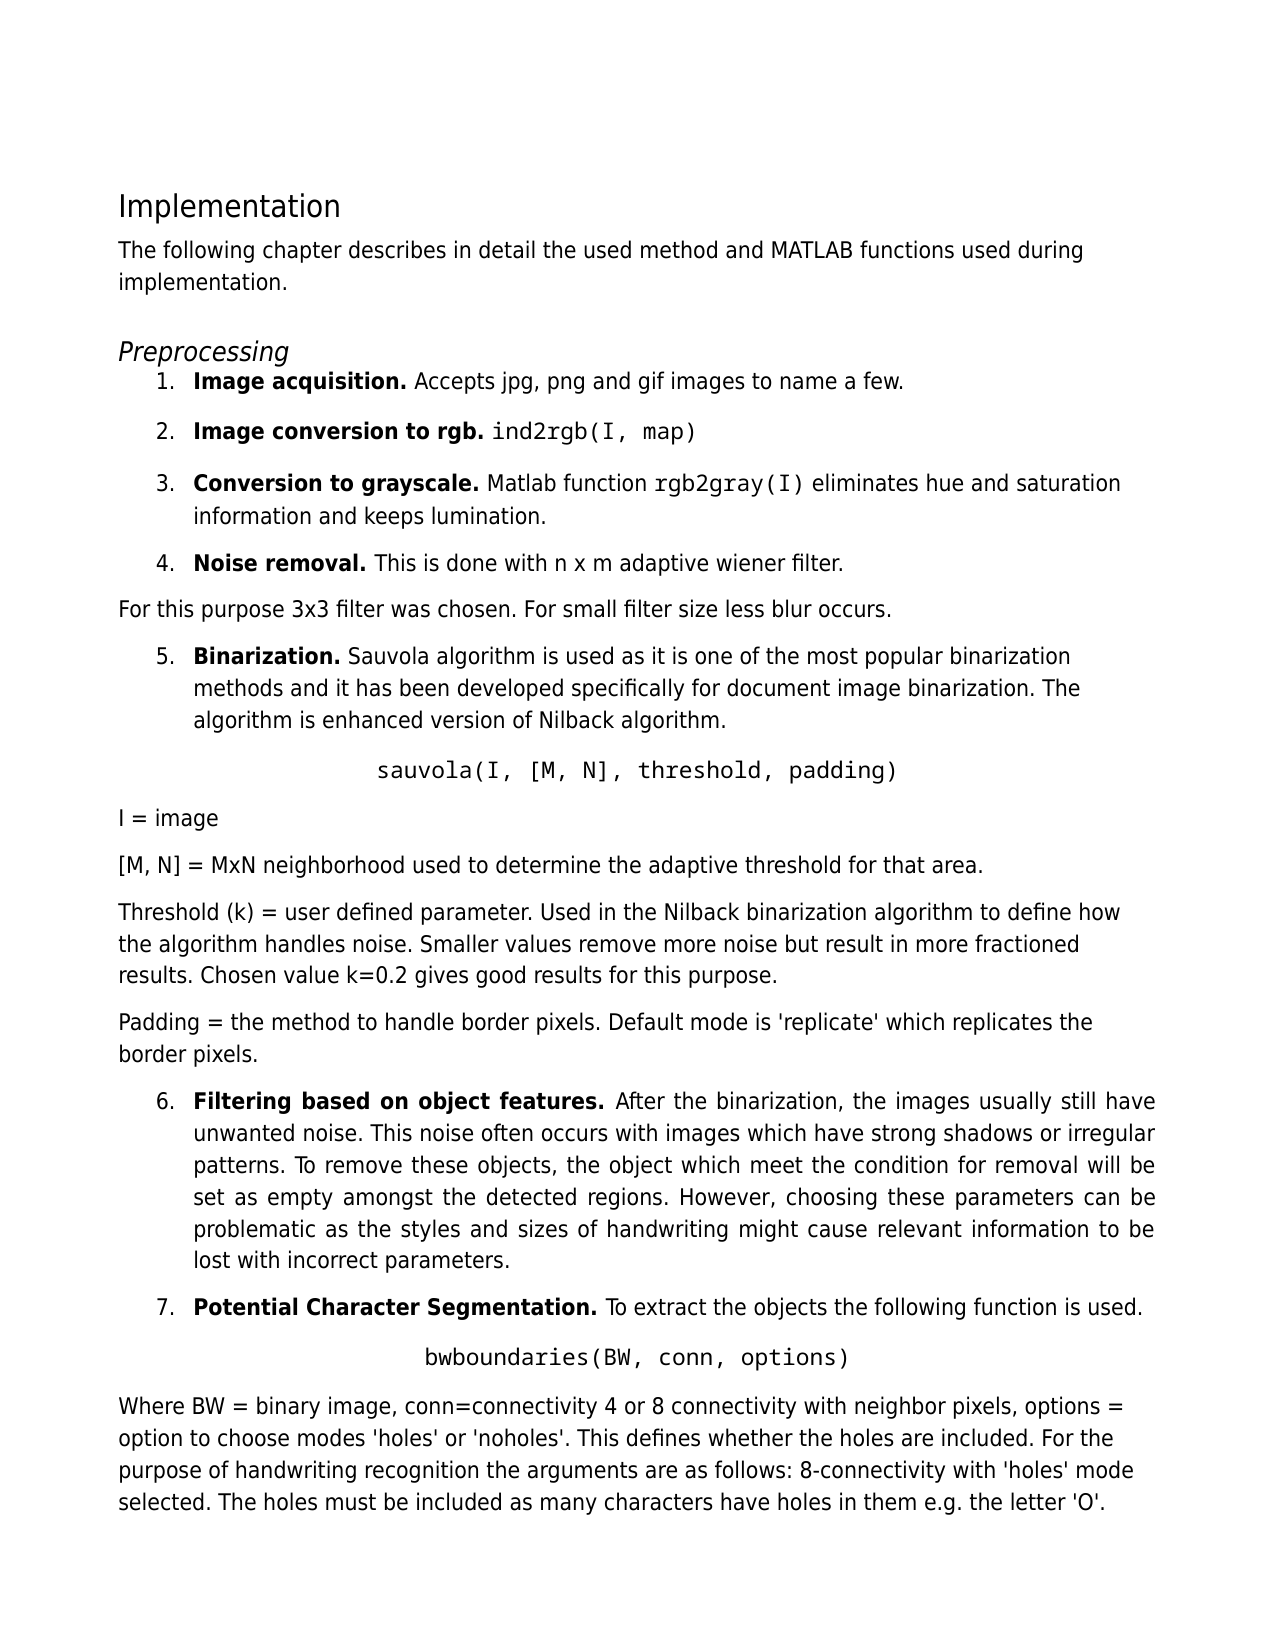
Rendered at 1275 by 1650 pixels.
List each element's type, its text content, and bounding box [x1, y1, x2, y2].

text bwboundaries(BW, conn, options) [118, 1341, 1157, 1372]
subtitle Preprocessing [118, 337, 1157, 368]
text Where BW = binary image, conn=connectivity 4 or 8 connectivity with neighbor pixels, options = option to choose modes 'holes' or 'noholes'. This defines whether the holes are included. For the purpose of handwriting recognition the arguments are as follows: 8-connectivity with 'holes' mode selected. The holes must be included as many characters have holes in them e.g. the letter 'O'. [118, 1393, 1157, 1516]
text sauvola(I, [M, N], threshold, padding) [118, 753, 1157, 785]
list Noise removal. This is done with n x m adaptive wiener filter. [156, 550, 1157, 577]
text Padding = the method to handle border pixels. Default mode is 'replicate' which replicates the border pixels. [118, 1009, 1157, 1068]
text [M, N] = MxN neighborhood used to determine the adaptive threshold for that area. [118, 852, 1157, 879]
list Binarization. Sauvola algorithm is used as it is one of the most popular binarization methods and it has been developed specifically for document image binarization. The algorithm is enhanced version of Nilback algorithm. [156, 643, 1157, 734]
list Filtering based on object features. After the binarization, the images usually still have unwanted noise. This noise often occurs with images which have strong shadows or irregular patterns. To remove these objects, the object which meet the condition for removal will be set as empty amongst the detected regions. However, choosing these parameters can be problematic as the styles and sizes of handwriting might cause relevant information to be lost with incorrect parameters. [156, 1088, 1157, 1274]
list Conversion to grayscale. Matlab function rgb2gray(I) eliminates hue and saturation information and keeps lumination. [156, 467, 1157, 530]
subtitle Implementation [118, 188, 1157, 225]
text The following chapter describes in detail the used method and MATLAB functions used during implementation. [118, 237, 1157, 296]
text Threshold (k) = user defined parameter. Used in the Nilback binarization algorithm to define how the algorithm handles noise. Smaller values remove more noise but result in more fractioned results. Chosen value k=0.2 gives good results for this purpose. [118, 899, 1157, 989]
text I = image [118, 806, 1157, 832]
list Image acquisition. Accepts jpg, png and gif images to name a few. [156, 368, 1157, 395]
list Potential Character Segmentation. To extract the objects the following function is used. [156, 1294, 1157, 1321]
text For this purpose 3x3 filter was chosen. For small filter size less blur occurs. [118, 596, 1157, 623]
list Image conversion to rgb. ind2rgb(I, map) [156, 415, 1157, 446]
